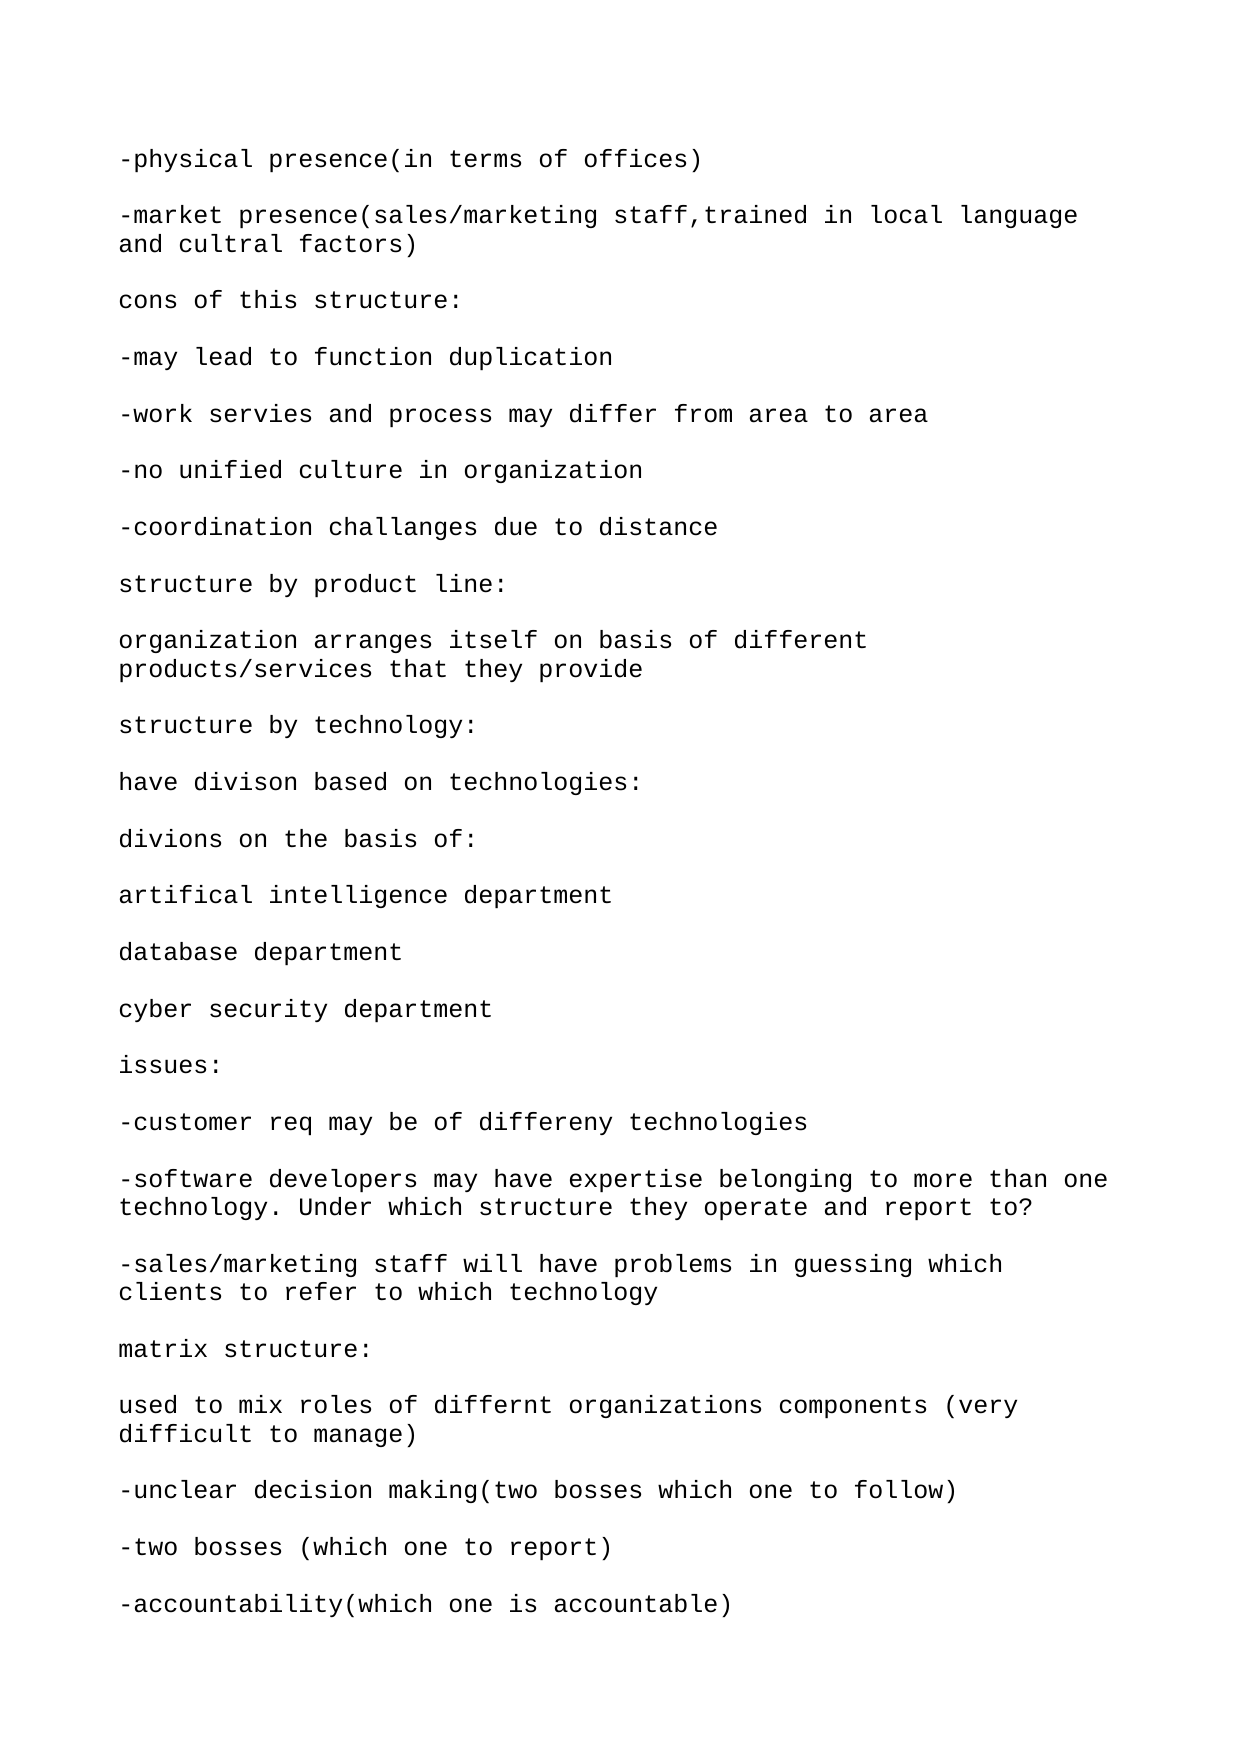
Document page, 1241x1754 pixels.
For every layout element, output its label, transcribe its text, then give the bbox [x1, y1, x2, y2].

text cyber security department [118, 996, 1122, 1025]
text -may lead to function duplication [118, 345, 1122, 373]
text organization arranges itself on basis of different products/services that they provide [118, 628, 1122, 685]
text cons of this structure: [118, 288, 1122, 316]
text database department [118, 940, 1122, 968]
text artifical intelligence department [118, 883, 1122, 911]
text -two bosses (which one to report) [118, 1535, 1122, 1563]
text structure by product line: [118, 571, 1122, 600]
text -sales/marketing staff will have problems in guessing which clients to refer to which technology [118, 1251, 1122, 1308]
text -software developers may have expertise belonging to more than one technology. Under which structure they operate and report to? [118, 1166, 1122, 1223]
text used to mix roles of differnt organizations components (very difficult to manage) [118, 1393, 1122, 1450]
text have divison based on technologies: [118, 770, 1122, 798]
text divions on the basis of: [118, 826, 1122, 855]
text -physical presence(in terms of offices) [118, 146, 1122, 175]
text issues: [118, 1053, 1122, 1081]
text matrix structure: [118, 1336, 1122, 1365]
text -market presence(sales/marketing staff,trained in local language and cultral factors) [118, 203, 1122, 260]
text -coordination challanges due to distance [118, 515, 1122, 543]
text -unclear decision making(two bosses which one to follow) [118, 1478, 1122, 1506]
text -work servies and process may differ from area to area [118, 401, 1122, 430]
text structure by technology: [118, 713, 1122, 741]
text -no unified culture in organization [118, 458, 1122, 486]
text -customer req may be of differeny technologies [118, 1110, 1122, 1138]
text -accountability(which one is accountable) [118, 1591, 1122, 1620]
